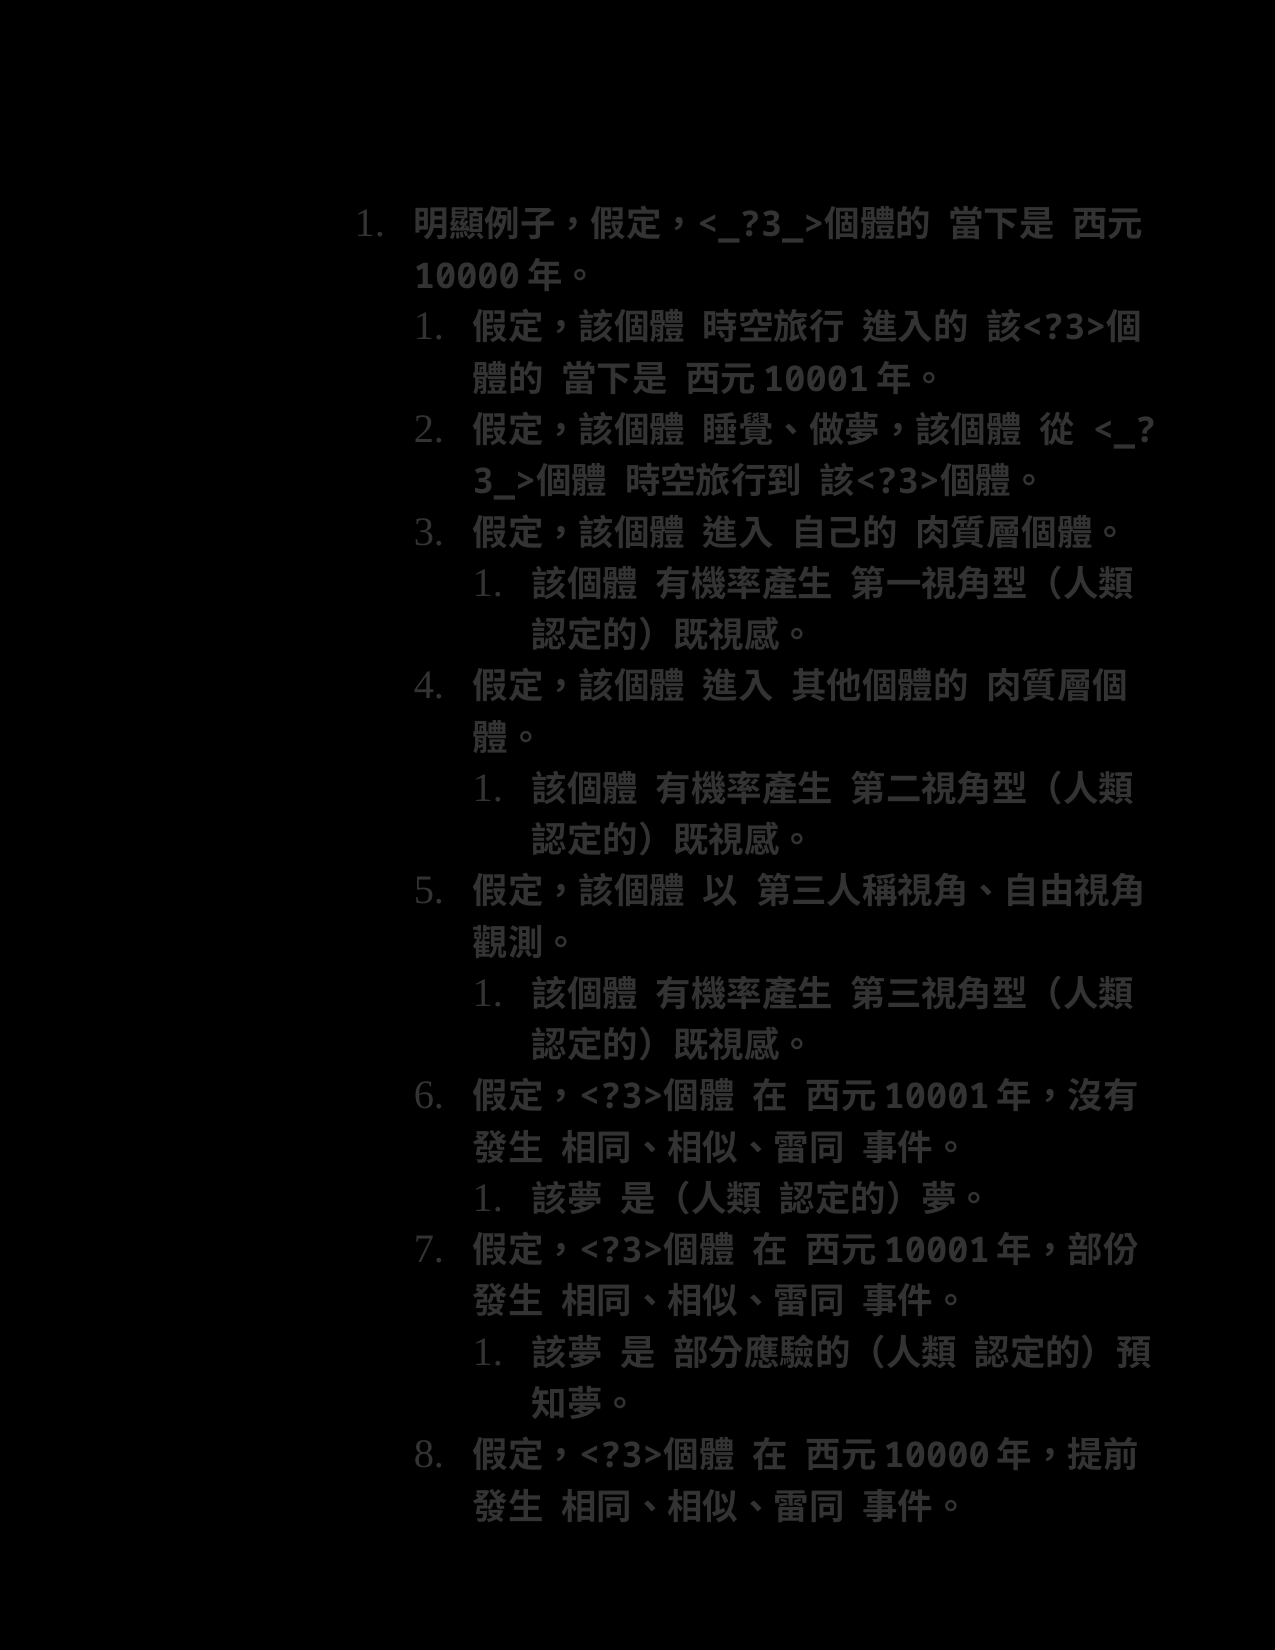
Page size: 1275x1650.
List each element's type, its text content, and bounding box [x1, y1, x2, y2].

list 假定，該個體 以 第三人稱視角、自由視角 觀測。 [413, 863, 1157, 965]
list 假定，<?3>個體 在 西元10001年，部份發生 相同、相似、雷同 事件。 [413, 1222, 1157, 1324]
list 假定，該個體 進入 自己的 肉質層個體。 [413, 504, 1157, 555]
list 該夢 是（人類 認定的）夢。 [472, 1170, 1157, 1222]
list 假定，該個體 睡覺、做夢，該個體 從 <_?3_>個體 時空旅行到 該<?3>個體。 [413, 401, 1157, 504]
list 該個體 有機率產生 第一視角型（人類 認定的）既視感。 [472, 555, 1157, 658]
list 假定，該個體 時空旅行 進入的 該<?3>個體的 當下是 西元10001年。 [413, 298, 1157, 401]
list 假定，<?3>個體 在 西元10001年，沒有發生 相同、相似、雷同 事件。 [413, 1068, 1157, 1170]
list 該個體 有機率產生 第二視角型（人類 認定的）既視感。 [472, 760, 1157, 863]
list 假定，該個體 進入 其他個體的 肉質層個體。 [413, 658, 1157, 760]
list 該夢 是 部分應驗的（人類 認定的）預知夢。 [472, 1324, 1157, 1427]
list 該個體 有機率產生 第三視角型（人類 認定的）既視感。 [472, 965, 1157, 1068]
list 明顯例子，假定，<_?3_>個體的 當下是 西元10000年。 [354, 196, 1157, 298]
list 假定，<?3>個體 在 西元10000年，提前發生 相同、相似、雷同 事件。 [413, 1427, 1157, 1529]
